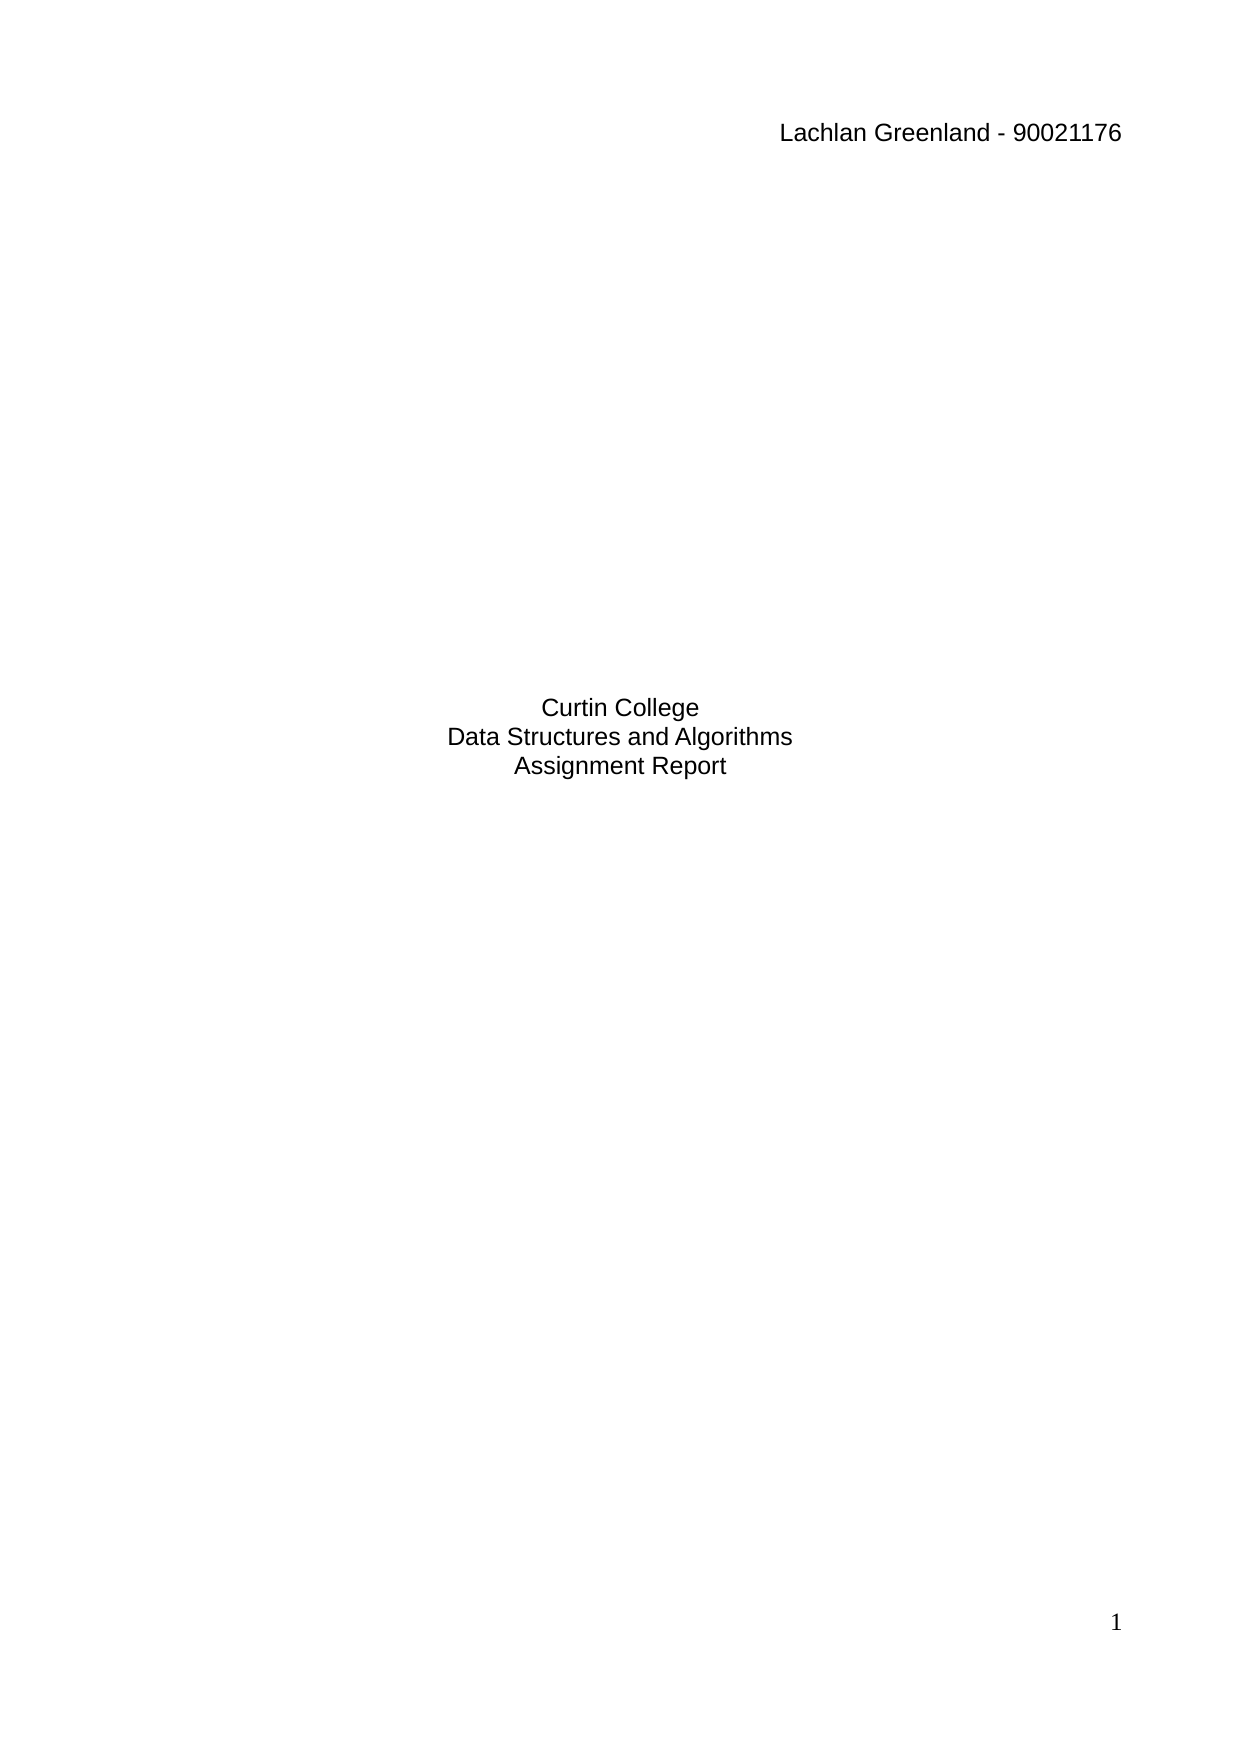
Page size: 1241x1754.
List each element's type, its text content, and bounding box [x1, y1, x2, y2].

text Curtin College [118, 693, 1122, 722]
text Lachlan Greenland - 90021176 [118, 118, 1122, 147]
text Assignment Report [118, 751, 1122, 779]
text Data Structures and Algorithms [118, 722, 1122, 751]
